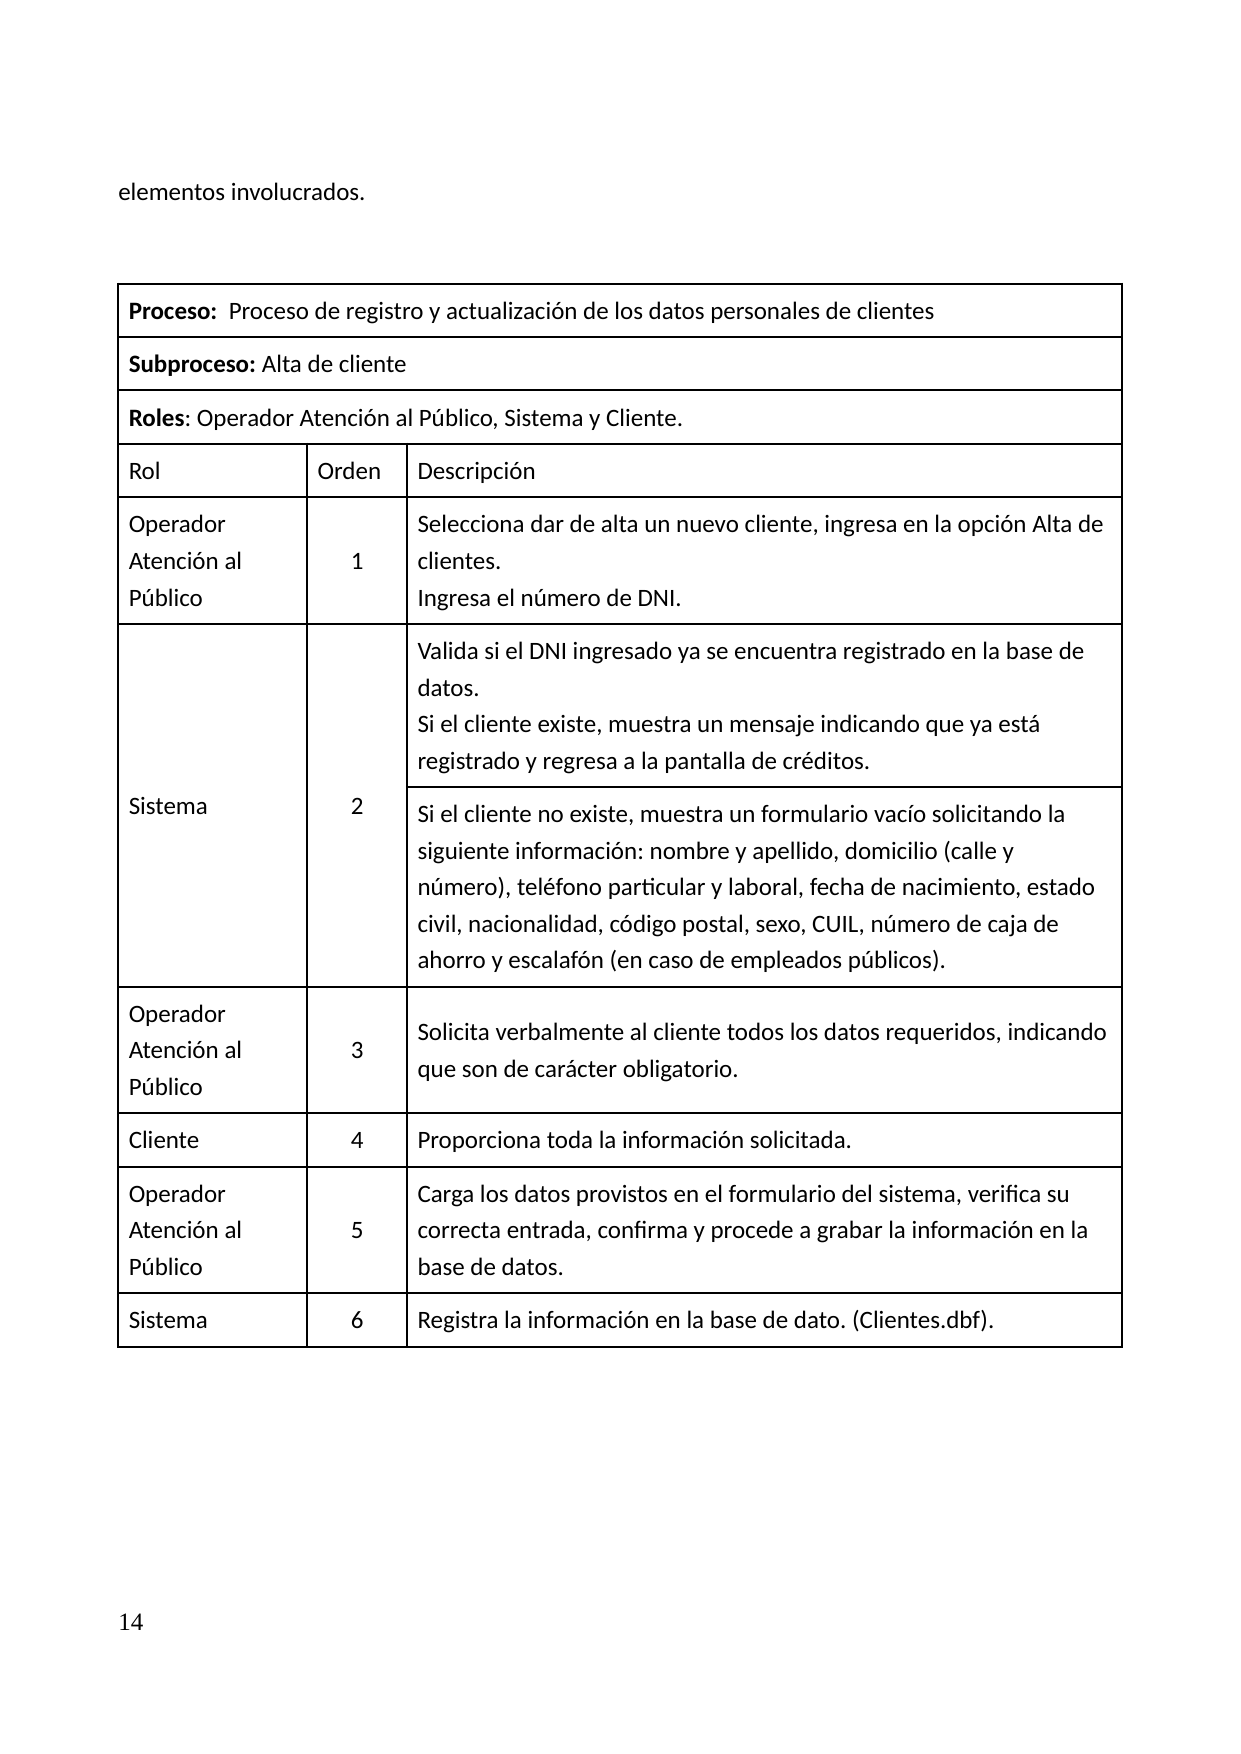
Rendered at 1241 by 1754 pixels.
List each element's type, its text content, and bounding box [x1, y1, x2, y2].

table_cell Operador Atención al Público [119, 498, 306, 623]
table_cell Cliente [119, 1114, 306, 1166]
table_cell Si el cliente no existe, muestra un formulario vacío solicitando la siguiente información: nombre y apellido, domicilio (calle y número), teléfono particular y laboral, fecha de nacimiento, estado civil, nacionalidad, código postal, sexo, CUIL, número de caja de ahorro y escalafón (en caso de empleados públicos). [408, 788, 1121, 986]
table_cell Sistema [119, 1294, 306, 1346]
table_cell Selecciona dar de alta un nuevo cliente, ingresa en la opción Alta de clientes. Ingresa el número de DNI. [408, 498, 1121, 623]
table_cell Carga los datos provistos en el formulario del sistema, verifica su correcta entrada, confirma y procede a grabar la información en la base de datos. [408, 1168, 1121, 1292]
table_cell Orden [308, 445, 406, 496]
table_cell 2 [308, 625, 406, 986]
table_cell 3 [308, 988, 406, 1112]
text elementos involucrados. [118, 176, 1122, 253]
table_cell 4 [308, 1114, 406, 1166]
table_cell Operador Atención al Público [119, 988, 306, 1112]
table_cell Solicita verbalmente al cliente todos los datos requeridos, indicando que son de carácter obligatorio. [408, 988, 1121, 1112]
table_cell Descripción [408, 445, 1121, 496]
table_cell Valida si el DNI ingresado ya se encuentra registrado en la base de datos. Si el cliente existe, muestra un mensaje indicando que ya está registrado y regresa a la pantalla de créditos. [408, 625, 1121, 786]
table_cell Subproceso: Alta de cliente [119, 338, 1121, 389]
table_cell 5 [308, 1168, 406, 1292]
table_cell 6 [308, 1294, 406, 1346]
table_cell Registra la información en la base de dato. (Clientes.dbf). [408, 1294, 1121, 1346]
table_cell Proporciona toda la información solicitada. [408, 1114, 1121, 1166]
table_cell Operador Atención al Público [119, 1168, 306, 1292]
table_cell Roles: Operador Atención al Público, Sistema y Cliente. [119, 391, 1121, 443]
table_cell 1 [308, 498, 406, 623]
table_cell Sistema [119, 625, 306, 986]
table_header Proceso: Proceso de registro y actualización de los datos personales de clientes [119, 285, 1121, 336]
table_cell Rol [119, 445, 306, 496]
